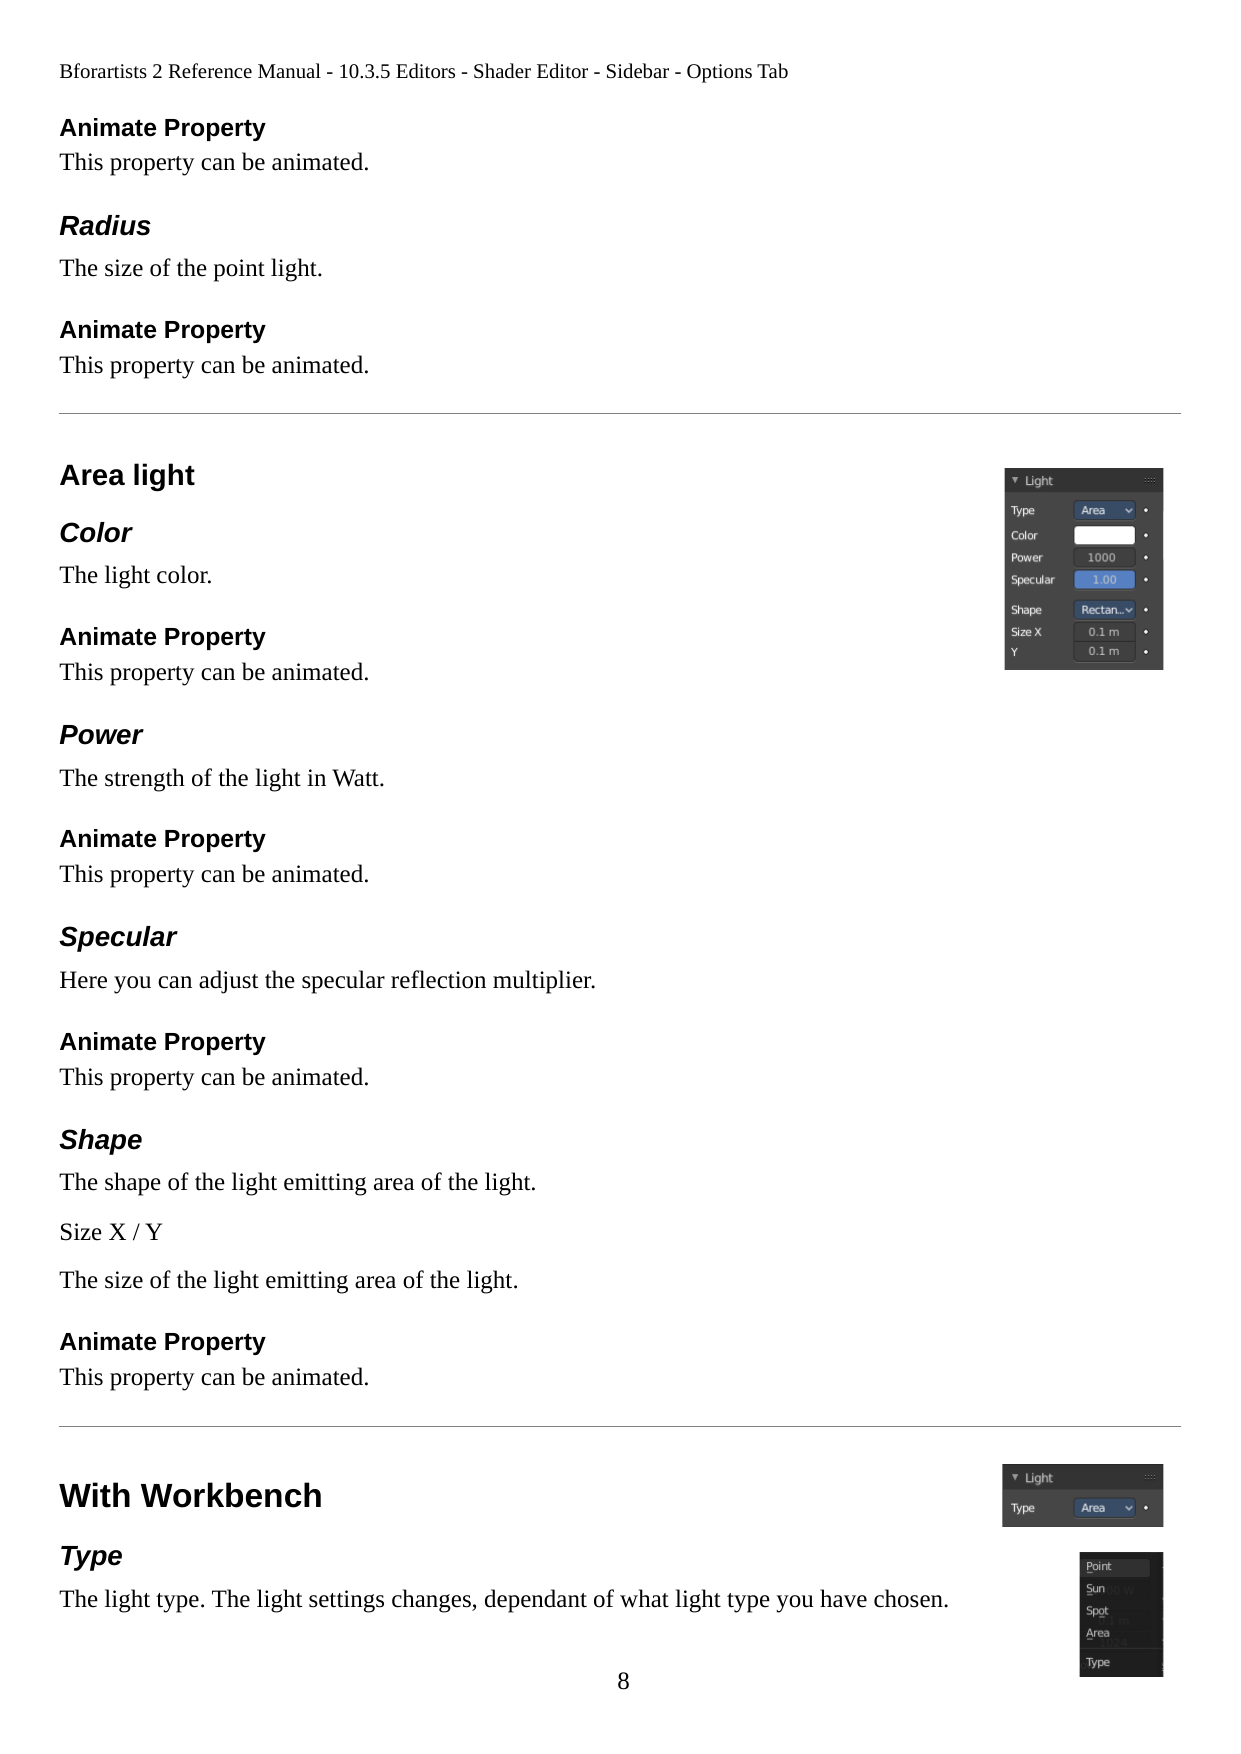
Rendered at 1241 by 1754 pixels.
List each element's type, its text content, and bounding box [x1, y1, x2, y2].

text This property can be animated. [59, 147, 1181, 176]
text This property can be animated. [59, 1062, 1181, 1090]
subtitle Animate Property [59, 622, 1004, 651]
subtitle Area light [59, 457, 1181, 491]
subtitle Radius [59, 209, 1181, 241]
subtitle Type [59, 1540, 1181, 1572]
text This property can be animated. [59, 1362, 1181, 1391]
subtitle [1164, 1476, 1181, 1515]
text Size X / Y [59, 1217, 1181, 1245]
text The shape of the light emitting area of the light. [59, 1167, 1181, 1196]
subtitle Animate Property [59, 113, 1181, 141]
subtitle Power [59, 718, 1181, 750]
subtitle Color [59, 516, 1004, 548]
subtitle Specular [59, 921, 1181, 953]
picture [1079, 1552, 1164, 1677]
text The light color. [59, 561, 1004, 589]
text [1164, 561, 1181, 589]
subtitle Animate Property [59, 315, 1181, 343]
subtitle Animate Property [59, 1027, 1181, 1055]
subtitle [1164, 516, 1181, 548]
text The size of the point light. [59, 253, 1181, 282]
subtitle [1164, 622, 1181, 651]
subtitle With Workbench [59, 1476, 1002, 1515]
text The size of the light emitting area of the light. [59, 1266, 1181, 1294]
text The light type. The light settings changes, dependant of what light type you have chosen. [59, 1584, 1079, 1613]
subtitle Animate Property [59, 1327, 1181, 1356]
text Here you can adjust the specular reflection multiplier. [59, 965, 1181, 994]
text This property can be animated. [59, 859, 1181, 888]
text The strength of the light in Watt. [59, 763, 1181, 792]
subtitle Animate Property [59, 824, 1181, 853]
subtitle Shape [59, 1123, 1181, 1155]
picture [1002, 1464, 1164, 1527]
picture [1004, 468, 1164, 670]
text This property can be animated. [59, 657, 1181, 686]
text This property can be animated. [59, 350, 1181, 378]
